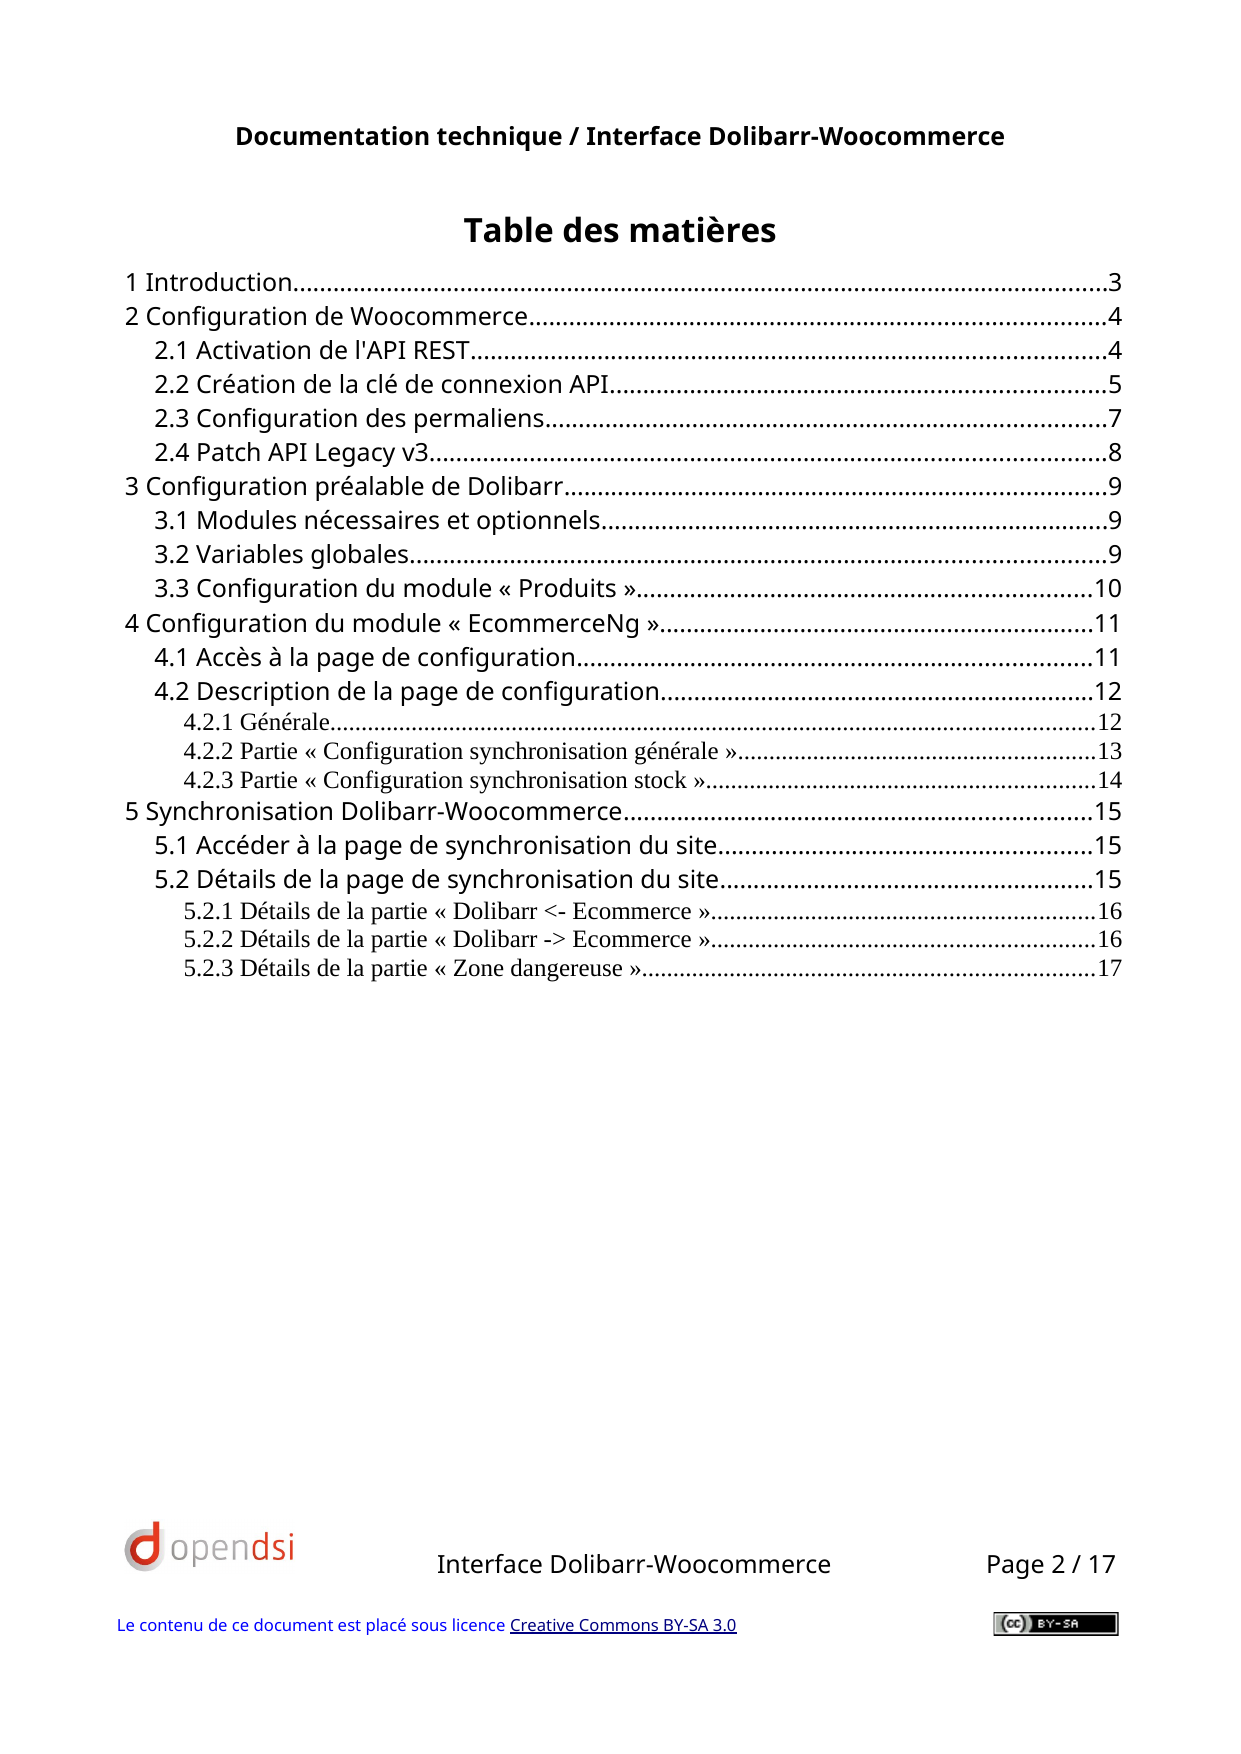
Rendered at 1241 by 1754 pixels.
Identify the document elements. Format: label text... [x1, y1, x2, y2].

text 4.2.2 Partie « Configuration synchronisation générale » 13 [177, 736, 1122, 765]
text 5.1 Accéder à la page de synchronisation du site 15 [148, 828, 1122, 862]
text 2 Configuration de Woocommerce 4 [118, 299, 1122, 333]
text 2.2 Création de la clé de connexion API 5 [148, 367, 1122, 401]
text 2.4 Patch API Legacy v3 8 [148, 435, 1122, 469]
text 5.2 Détails de la page de synchronisation du site 15 [148, 862, 1122, 896]
text 3.1 Modules nécessaires et optionnels 9 [148, 503, 1122, 537]
text 2.1 Activation de l'API REST 4 [148, 333, 1122, 367]
text 3.3 Configuration du module « Produits » 10 [148, 571, 1122, 605]
text 1 Introduction 3 [118, 264, 1122, 299]
text 4.2.1 Générale 12 [177, 707, 1122, 736]
text 4.2.3 Partie « Configuration synchronisation stock » 14 [177, 765, 1122, 794]
text 5.2.3 Détails de la partie « Zone dangereuse » 17 [177, 953, 1122, 982]
text 3.2 Variables globales 9 [148, 537, 1122, 571]
subtitle Table des matières [118, 207, 1122, 252]
text 5.2.1 Détails de la partie « Dolibarr <- Ecommerce » 16 [177, 896, 1122, 924]
text 4.2 Description de la page de configuration 12 [148, 673, 1122, 707]
text 2.3 Configuration des permaliens 7 [148, 401, 1122, 435]
text 5.2.2 Détails de la partie « Dolibarr -> Ecommerce » 16 [177, 924, 1122, 953]
text 4 Configuration du module « EcommerceNg » 11 [118, 605, 1122, 639]
picture [123, 1519, 296, 1574]
text 4.1 Accès à la page de configuration 11 [148, 639, 1122, 673]
picture [993, 1612, 1119, 1636]
text 3 Configuration préalable de Dolibarr 9 [118, 469, 1122, 503]
text 5 Synchronisation Dolibarr-Woocommerce 15 [118, 794, 1122, 828]
